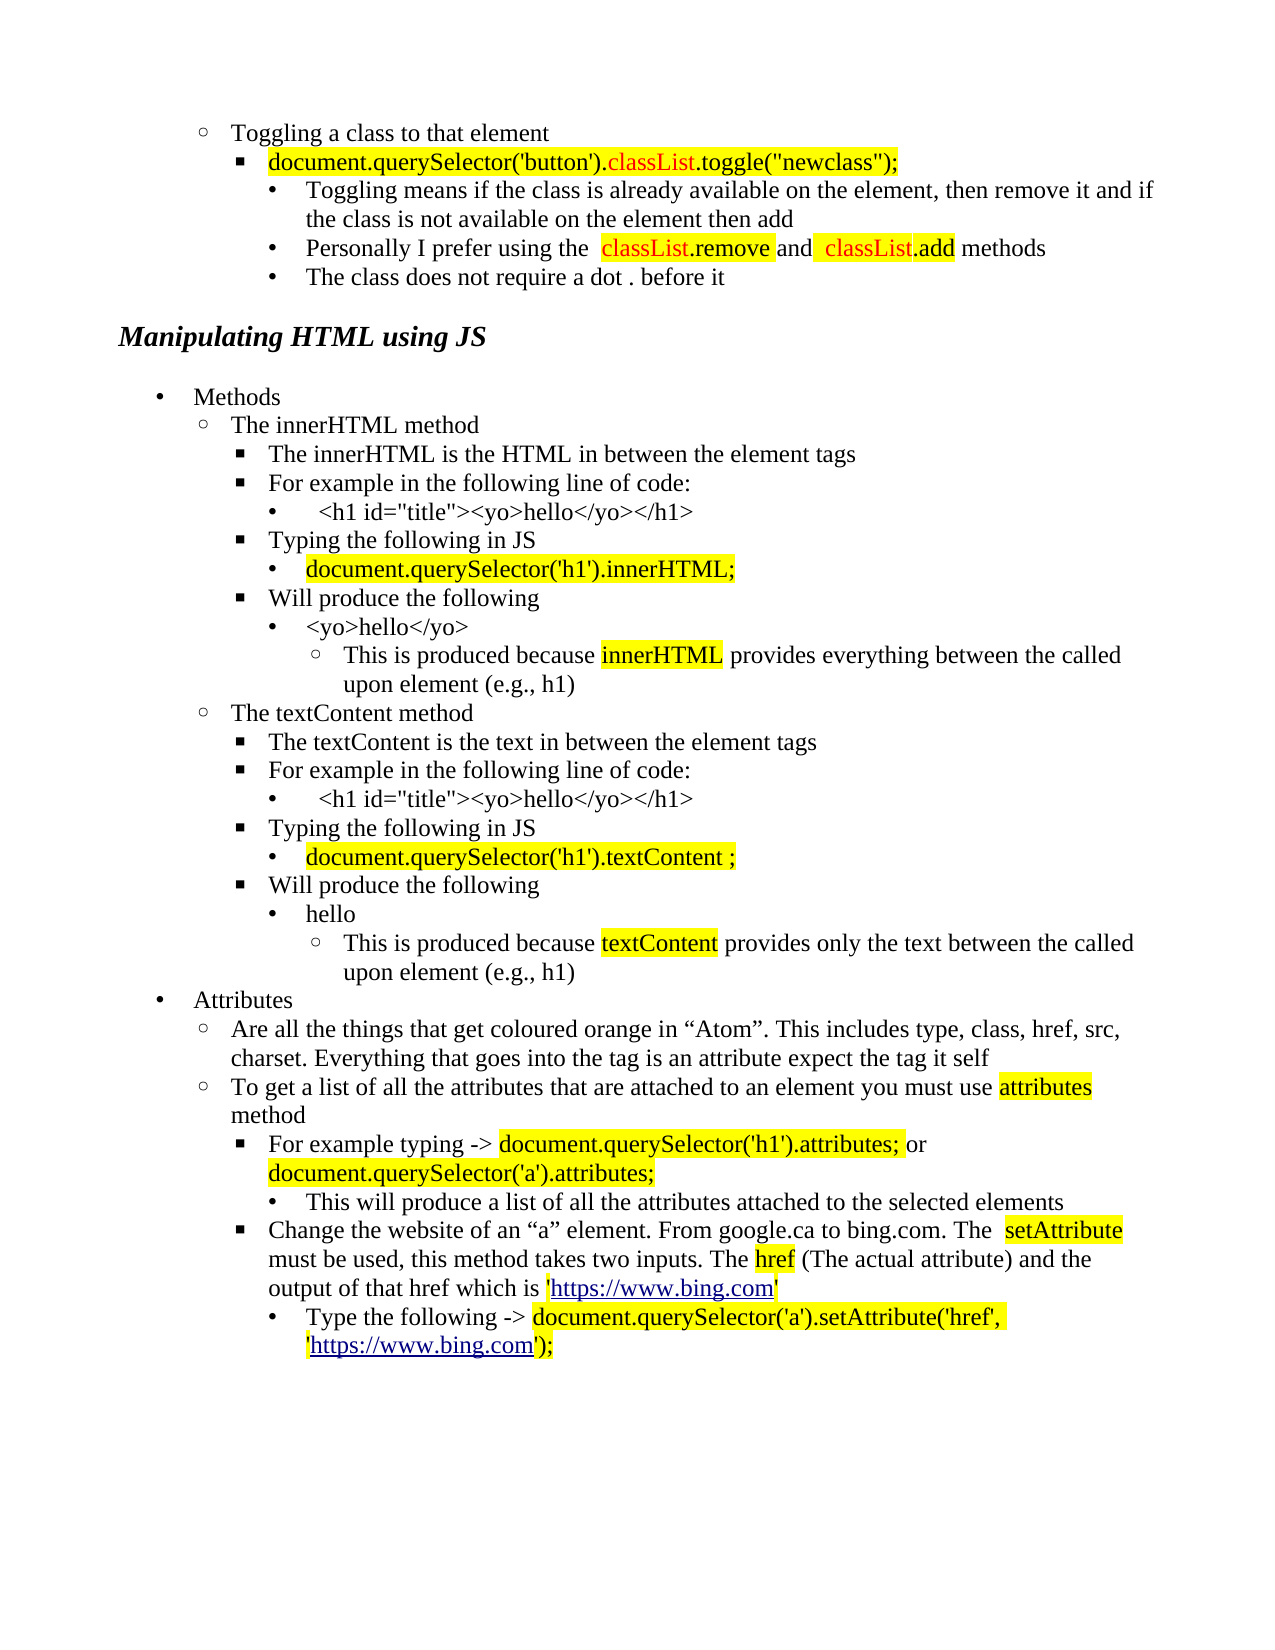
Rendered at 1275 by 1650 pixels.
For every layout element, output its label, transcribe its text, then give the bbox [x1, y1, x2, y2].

list For example in the following line of code: [231, 468, 1157, 497]
list <h1 id="title"><yo>hello</yo></h1> [268, 497, 1157, 525]
list The innerHTML is the HTML in between the element tags [231, 439, 1157, 468]
list document.querySelector('h1').textContent ; [268, 842, 1157, 870]
list To get a list of all the attributes that are attached to an element you must use attributes method [193, 1072, 1157, 1129]
list This is produced because textContent provides only the text between the called upon element (e.g., h1) [306, 928, 1157, 985]
list Toggling means if the class is already available on the element, then remove it and if the class is not available on the element then add [268, 176, 1157, 233]
list This is produced because innerHTML provides everything between the called upon element (e.g., h1) [306, 640, 1157, 698]
list Methods [156, 382, 1157, 410]
list document.querySelector('h1').innerHTML; [268, 554, 1157, 583]
list <h1 id="title"><yo>hello</yo></h1> [268, 784, 1157, 813]
list This will produce a list of all the attributes attached to the selected elements [268, 1187, 1157, 1215]
list Attributes [156, 985, 1157, 1014]
list <yo>hello</yo> [268, 612, 1157, 640]
list For example in the following line of code: [231, 755, 1157, 784]
list For example typing -> document.querySelector('h1').attributes; or document.querySelector('a').attributes; [231, 1129, 1157, 1187]
list Will produce the following [231, 583, 1157, 612]
list Personally I prefer using the classList.remove and classList.add methods [268, 233, 1157, 262]
list Typing the following in JS [231, 525, 1157, 554]
list The textContent method [193, 698, 1157, 727]
list hello [268, 899, 1157, 928]
list Toggling a class to that element [193, 118, 1157, 147]
list document.querySelector('button').classList.toggle("newclass"); [231, 147, 1157, 176]
list The innerHTML method [193, 410, 1157, 439]
list Are all the things that get coloured orange in “Atom”. This includes type, class, href, src, charset. Everything that goes into the tag is an attribute expect the tag it self [193, 1014, 1157, 1072]
list Change the website of an “a” element. From google.ca to bing.com. The setAttribute must be used, this method takes two inputs. The href (The actual attribute) and the output of that href which is 'https://www.bing.com' [231, 1215, 1157, 1302]
text Manipulating HTML using JS [118, 319, 1157, 353]
list Typing the following in JS [231, 813, 1157, 842]
list Will produce the following [231, 870, 1157, 899]
list Type the following -> document.querySelector('a').setAttribute('href', 'https://www.bing.com'); [268, 1302, 1157, 1359]
list The textContent is the text in between the element tags [231, 727, 1157, 755]
list The class does not require a dot . before it [268, 262, 1157, 291]
